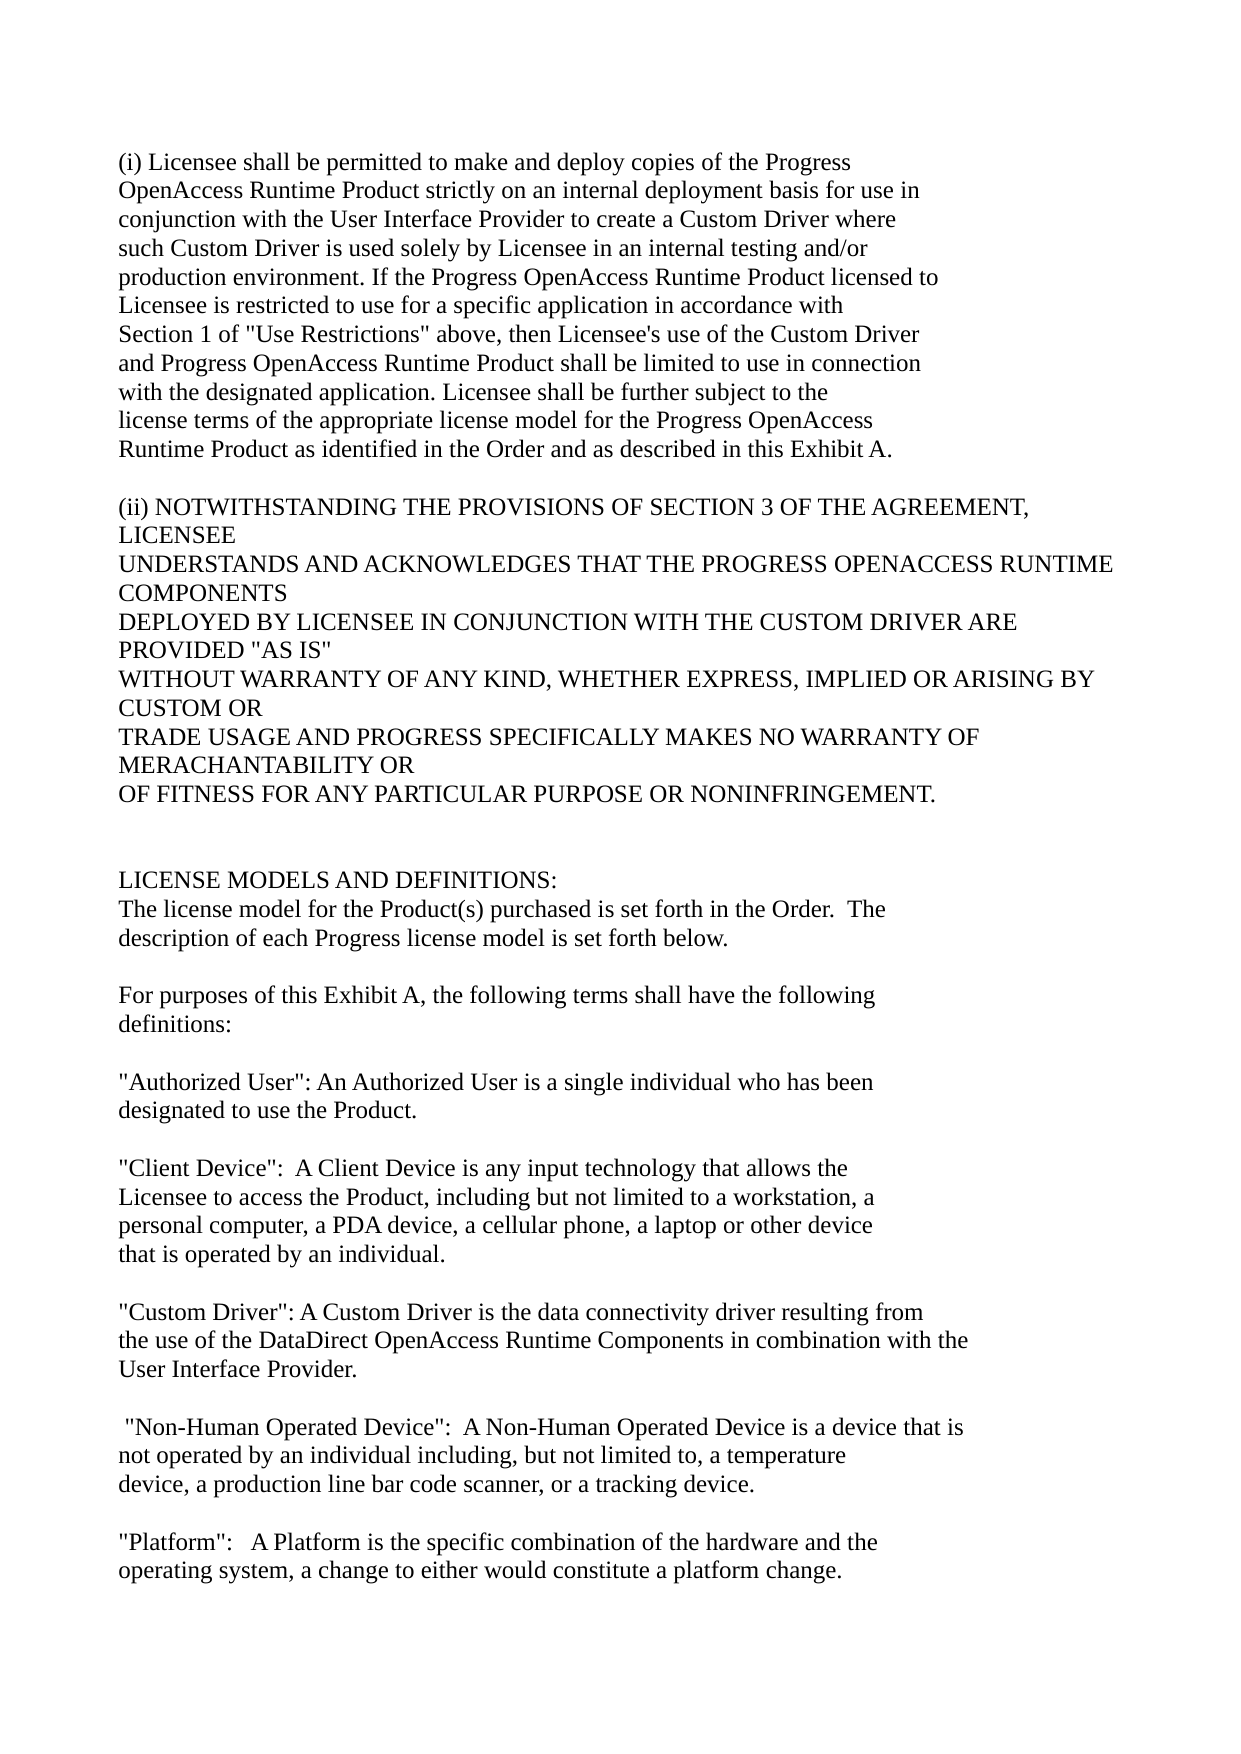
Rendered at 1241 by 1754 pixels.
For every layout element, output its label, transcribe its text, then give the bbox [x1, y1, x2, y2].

text license terms of the appropriate license model for the Progress OpenAccess [118, 406, 1122, 434]
text For purposes of this Exhibit A, the following terms shall have the following [118, 981, 1122, 1009]
text OF FITNESS FOR ANY PARTICULAR PURPOSE OR NONINFRINGEMENT. [118, 779, 1122, 808]
text that is operated by an individual. [118, 1239, 1122, 1268]
text User Interface Provider. [118, 1354, 1122, 1383]
text "Authorized User": An Authorized User is a single individual who has been [118, 1067, 1122, 1096]
text personal computer, a PDA device, a cellular phone, a laptop or other device [118, 1211, 1122, 1239]
text Licensee to access the Product, including but not limited to a workstation, a [118, 1182, 1122, 1211]
text production environment. If the Progress OpenAccess Runtime Product licensed to [118, 262, 1122, 291]
text Runtime Product as identified in the Order and as described in this Exhibit A. [118, 434, 1122, 463]
text designated to use the Product. [118, 1096, 1122, 1124]
text description of each Progress license model is set forth below. [118, 923, 1122, 952]
text such Custom Driver is used solely by Licensee in an internal testing and/or [118, 233, 1122, 262]
text Section 1 of "Use Restrictions" above, then Licensee's use of the Custom Driver [118, 319, 1122, 348]
text "Client Device": A Client Device is any input technology that allows the [118, 1153, 1122, 1182]
text the use of the DataDirect OpenAccess Runtime Components in combination with the [118, 1326, 1122, 1354]
text (i) Licensee shall be permitted to make and deploy copies of the Progress [118, 147, 1122, 176]
text with the designated application. Licensee shall be further subject to the [118, 377, 1122, 406]
text (ii) NOTWITHSTANDING THE PROVISIONS OF SECTION 3 OF THE AGREEMENT, LICENSEE [118, 492, 1122, 549]
text "Platform": A Platform is the specific combination of the hardware and the [118, 1527, 1122, 1556]
text Licensee is restricted to use for a specific application in accordance with [118, 291, 1122, 319]
text definitions: [118, 1009, 1122, 1038]
text operating system, a change to either would constitute a platform change. [118, 1556, 1122, 1584]
text The license model for the Product(s) purchased is set forth in the Order. The [118, 894, 1122, 923]
text LICENSE MODELS AND DEFINITIONS: [118, 866, 1122, 894]
text TRADE USAGE AND PROGRESS SPECIFICALLY MAKES NO WARRANTY OF MERACHANTABILITY OR [118, 722, 1122, 779]
text DEPLOYED BY LICENSEE IN CONJUNCTION WITH THE CUSTOM DRIVER ARE PROVIDED "AS IS" [118, 607, 1122, 664]
text and Progress OpenAccess Runtime Product shall be limited to use in connection [118, 348, 1122, 377]
text not operated by an individual including, but not limited to, a temperature [118, 1441, 1122, 1469]
text "Non-Human Operated Device": A Non-Human Operated Device is a device that is [118, 1412, 1122, 1441]
text WITHOUT WARRANTY OF ANY KIND, WHETHER EXPRESS, IMPLIED OR ARISING BY CUSTOM OR [118, 664, 1122, 722]
text device, a production line bar code scanner, or a tracking device. [118, 1469, 1122, 1498]
text OpenAccess Runtime Product strictly on an internal deployment basis for use in [118, 176, 1122, 204]
text conjunction with the User Interface Provider to create a Custom Driver where [118, 204, 1122, 233]
text UNDERSTANDS AND ACKNOWLEDGES THAT THE PROGRESS OPENACCESS RUNTIME COMPONENTS [118, 549, 1122, 607]
text "Custom Driver": A Custom Driver is the data connectivity driver resulting from [118, 1297, 1122, 1326]
